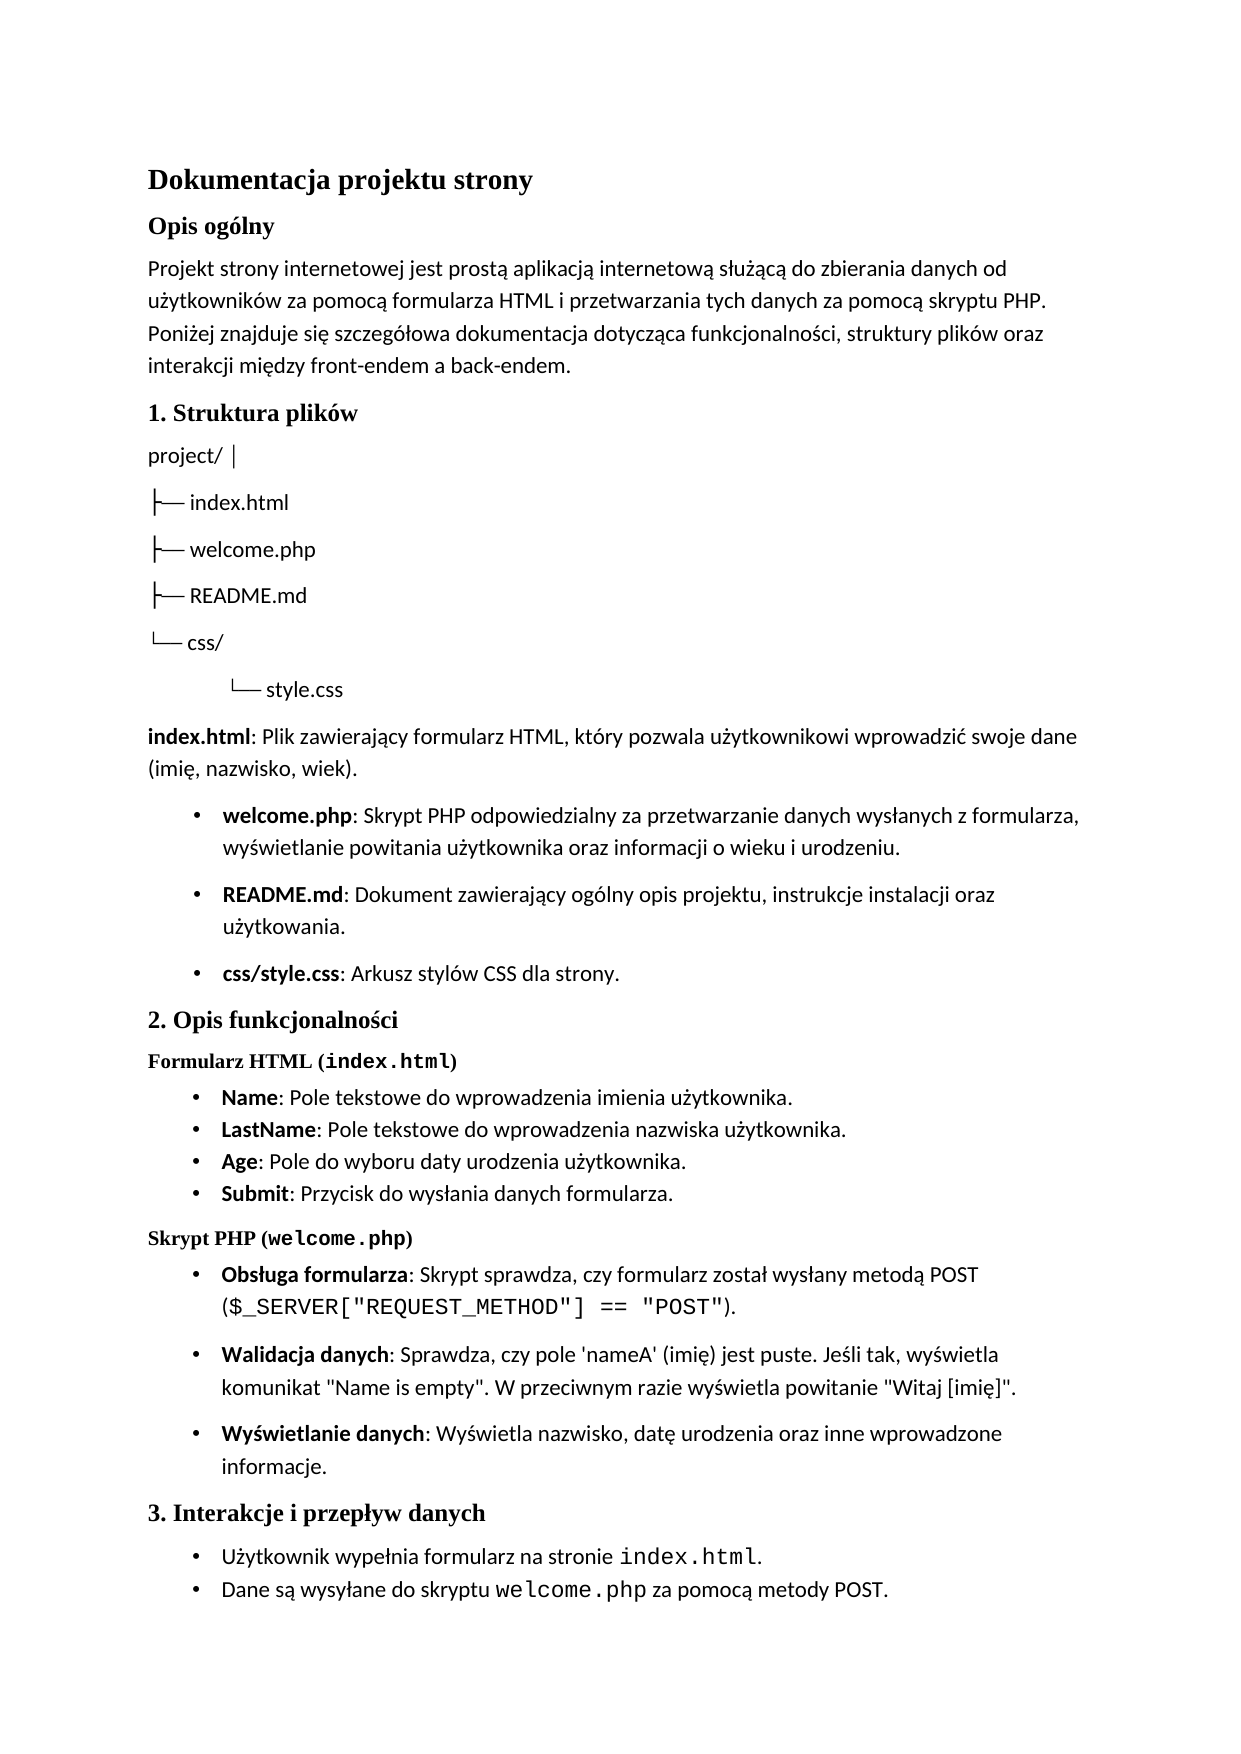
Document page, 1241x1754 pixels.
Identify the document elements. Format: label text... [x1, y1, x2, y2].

text ├── welcome.php [155, 535, 1093, 563]
subtitle Opis ogólny [148, 211, 1093, 239]
text └── style.css [148, 675, 1093, 703]
subtitle Skrypt PHP (welcome.php) [148, 1226, 1093, 1252]
text ├── README.md [155, 582, 1093, 609]
list Name: Pole tekstowe do wprowadzenia imienia użytkownika. [192, 1083, 1093, 1111]
list welcome.php: Skrypt PHP odpowiedzialny za przetwarzanie danych wysłanych z formularza, wyświetlanie powitania użytkownika oraz informacji o wieku i urodzeniu. [193, 801, 1093, 861]
list Użytkownik wypełnia formularz na stronie index.html. [192, 1542, 1093, 1571]
subtitle 1. Struktura plików [148, 398, 1093, 426]
text Projekt strony internetowej jest prostą aplikacją internetową służącą do zbierania danych od użytkowników za pomocą formularza HTML i przetwarzania tych danych za pomocą skryptu PHP. Poniżej znajduje się szczegółowa dokumentacja dotycząca funkcjonalności, struktury plików oraz interakcji między front-endem a back-endem. [148, 254, 1093, 379]
list Obsługa formularza: Skrypt sprawdza, czy formularz został wysłany metodą POST ($_SERVER["REQUEST_METHOD"] == "POST"). [192, 1260, 1093, 1322]
subtitle Formularz HTML (index.html) [148, 1049, 1093, 1075]
list Dane są wysyłane do skryptu welcome.php za pomocą metody POST. [192, 1576, 1093, 1605]
subtitle Dokumentacja projektu strony [148, 162, 1093, 196]
text project/ │ [148, 441, 1093, 469]
list Walidacja danych: Sprawdza, czy pole 'nameA' (imię) jest puste. Jeśli tak, wyświetla komunikat "Name is empty". W przeciwnym razie wyświetla powitanie "Witaj [imię]". [192, 1341, 1093, 1401]
text ├── index.html [155, 488, 1093, 516]
list css/style.css: Arkusz stylów CSS dla strony. [193, 959, 1093, 987]
subtitle 3. Interakcje i przepływ danych [148, 1498, 1093, 1527]
text index.html: Plik zawierający formularz HTML, który pozwala użytkownikowi wprowadzić swoje dane (imię, nazwisko, wiek). [148, 722, 1093, 782]
text └── css/ [148, 628, 1093, 656]
subtitle 2. Opis funkcjonalności [148, 1006, 1093, 1034]
list README.md: Dokument zawierający ogólny opis projektu, instrukcje instalacji oraz użytkowania. [193, 880, 1093, 940]
list Submit: Przycisk do wysłania danych formularza. [192, 1179, 1093, 1208]
list Wyświetlanie danych: Wyświetla nazwisko, datę urodzenia oraz inne wprowadzone informacje. [192, 1419, 1093, 1480]
list Age: Pole do wyboru daty urodzenia użytkownika. [192, 1147, 1093, 1175]
list LastName: Pole tekstowe do wprowadzenia nazwiska użytkownika. [192, 1115, 1093, 1143]
